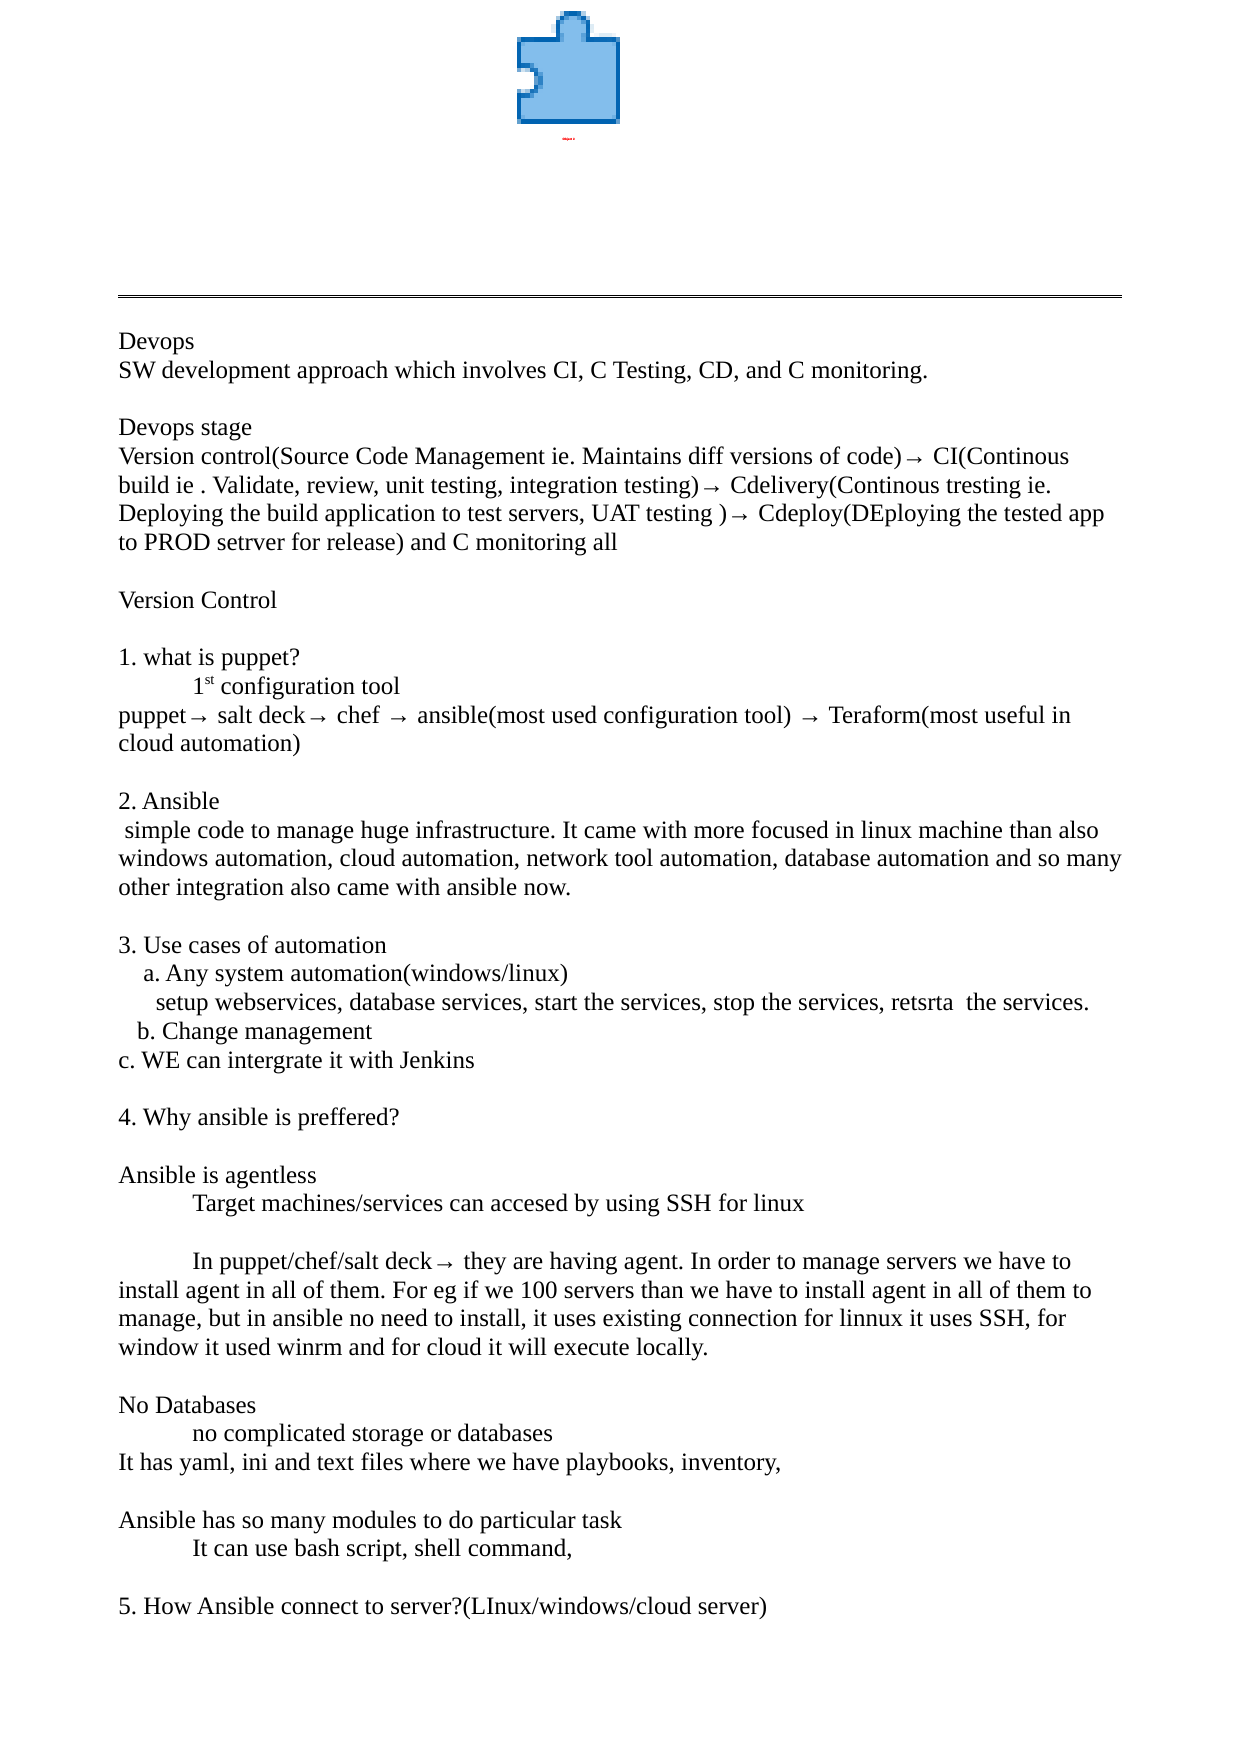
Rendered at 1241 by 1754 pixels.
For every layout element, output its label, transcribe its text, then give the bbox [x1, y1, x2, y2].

text 5. How Ansible connect to server?(LInux/windows/cloud server) [118, 1591, 1122, 1620]
text In puppet/chef/salt deck→ they are having agent. In order to manage servers we have to install agent in all of them. For eg if we 100 servers than we have to install agent in all of them to manage, but in ansible no need to install, it uses existing connection for linnux it uses SSH, for window it used winrm and for cloud it will execute locally. [118, 1246, 1122, 1361]
text Target machines/services can accesed by using SSH for linux [118, 1188, 1122, 1217]
text Version Control [118, 585, 1122, 613]
text Ansible is agentless [118, 1160, 1122, 1188]
text It has yaml, ini and text files where we have playbooks, inventory, [118, 1447, 1122, 1476]
text puppet→ salt deck→ chef → ansible(most used configuration tool) → Teraform(most useful in cloud automation) [118, 700, 1122, 757]
text 1. what is puppet? [118, 642, 1122, 671]
text simple code to manage huge infrastructure. It came with more focused in linux machine than also windows automation, cloud automation, network tool automation, database automation and so many other integration also came with ansible now. [118, 815, 1122, 901]
text Ansible has so many modules to do particular task [118, 1505, 1122, 1533]
text b. Change management [118, 1016, 1122, 1045]
text 4. Why ansible is preffered? [118, 1102, 1122, 1131]
text 3. Use cases of automation [118, 930, 1122, 958]
text Devops [118, 326, 1122, 355]
text a. Any system automation(windows/linux) setup webservices, database services, start the services, stop the services, retsrta the services. [118, 958, 1122, 1016]
text No Databases [118, 1390, 1122, 1418]
text 2. Ansible [118, 786, 1122, 815]
text c. WE can intergrate it with Jenkins [118, 1045, 1122, 1073]
text 1st configuration tool [118, 671, 1122, 700]
text SW development approach which involves CI, C Testing, CD, and C monitoring. [118, 355, 1122, 383]
text Devops stage [118, 412, 1122, 441]
text Version control(Source Code Management ie. Maintains diff versions of code)→ CI(Continous build ie . Validate, review, unit testing, integration testing)→ Cdelivery(Continous tresting ie. Deploying the build application to test servers, UAT testing )→ Cdeploy(DEploying the tested app to PROD setrver for release) and C monitoring all [118, 441, 1122, 556]
text no complicated storage or databases [118, 1418, 1122, 1447]
text It can use bash script, shell command, [118, 1533, 1122, 1562]
